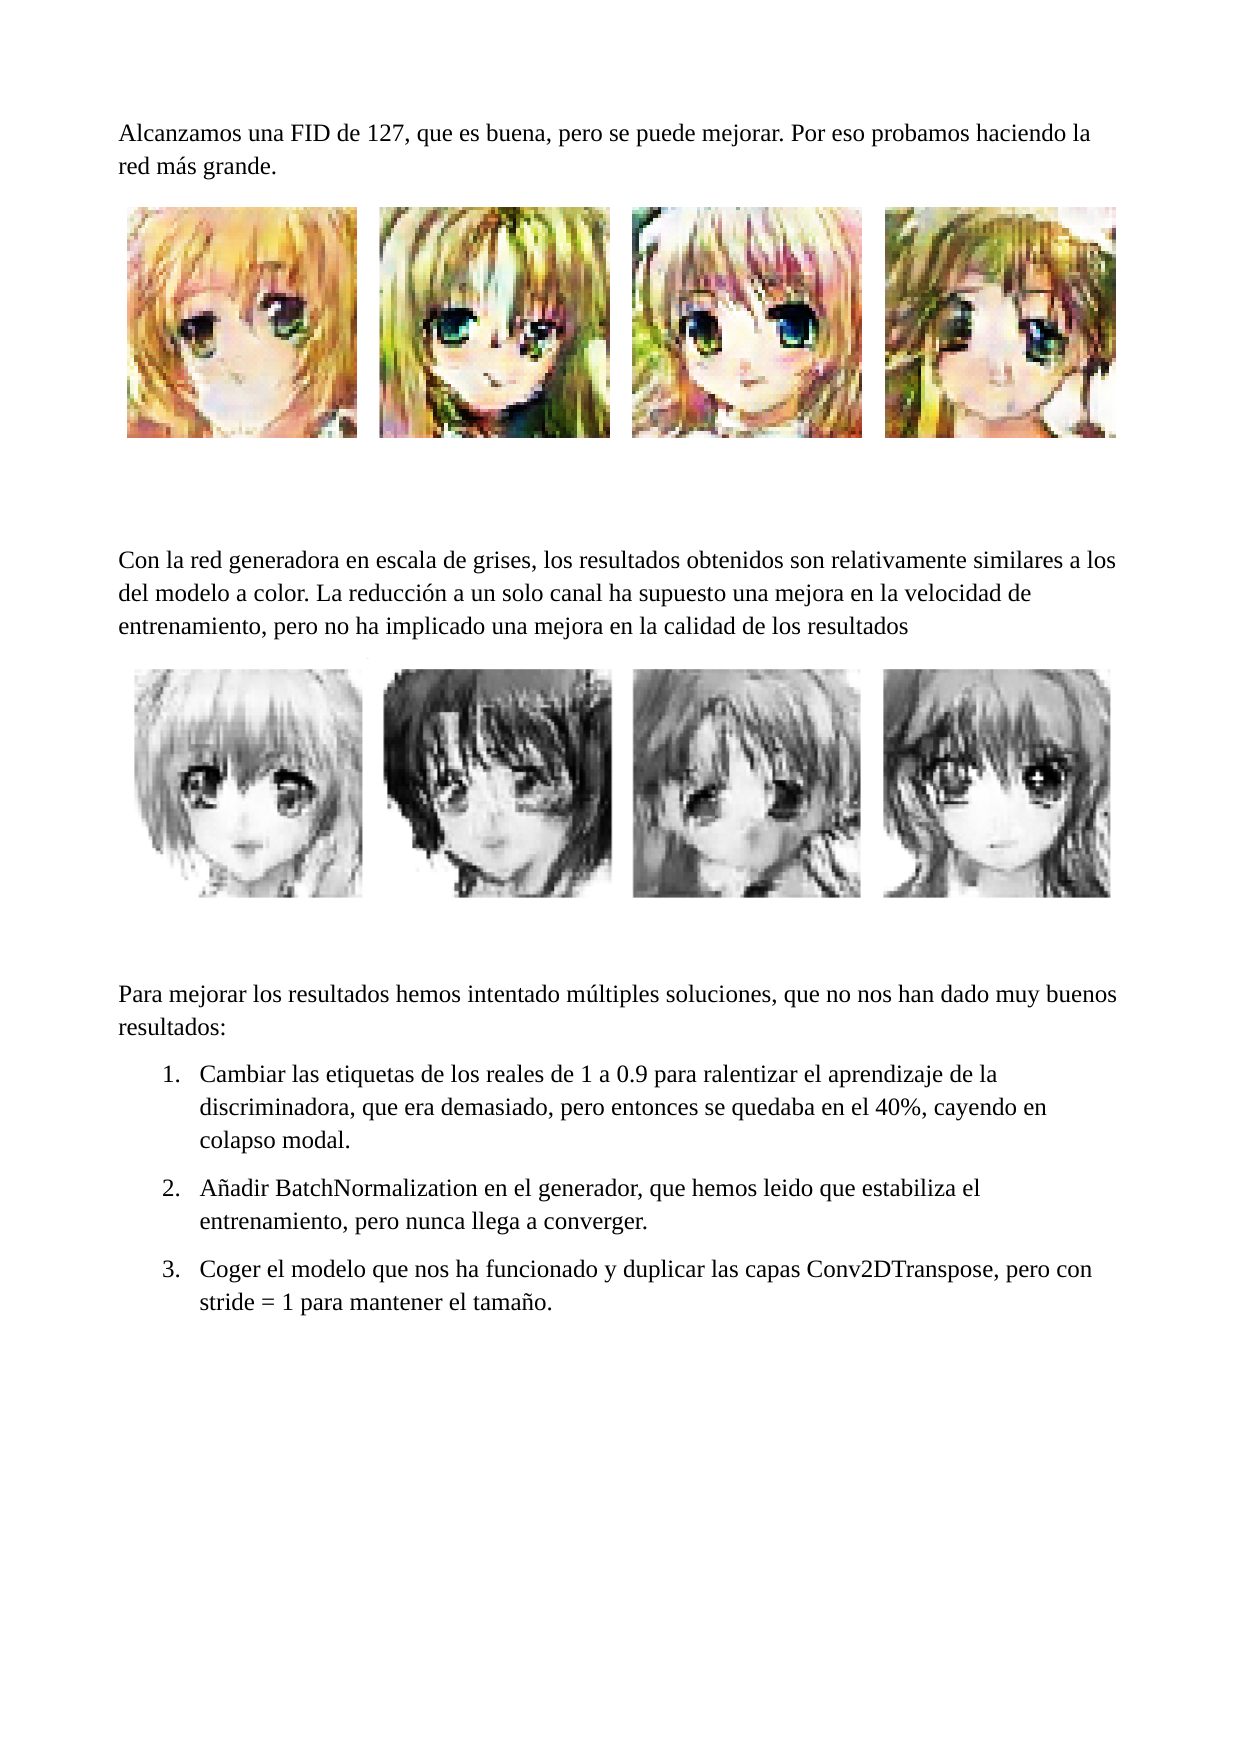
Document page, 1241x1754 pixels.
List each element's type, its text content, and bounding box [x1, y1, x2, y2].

text Alcanzamos una FID de 127, que es buena, pero se puede mejorar. Por eso probamos haciendo la red más grande. [118, 118, 1122, 180]
text Para mejorar los resultados hemos intentado múltiples soluciones, que no nos han dado muy buenos resultados: [118, 979, 1122, 1041]
list Coger el modelo que nos ha funcionado y duplicar las capas Conv2DTranspose, pero con stride = 1 para mantener el tamaño. [162, 1254, 1122, 1315]
list Cambiar las etiquetas de los reales de 1 a 0.9 para ralentizar el aprendizaje de la discriminadora, que era demasiado, pero entonces se quedaba en el 40%, cayendo en colapso modal. [162, 1059, 1122, 1154]
list Añadir BatchNormalization en el generador, que hemos leido que estabiliza el entrenamiento, pero nunca llega a converger. [162, 1173, 1122, 1235]
text Con la red generadora en escala de grises, los resultados obtenidos son relativamente similares a los del modelo a color. La reducción a un solo canal ha supuesto una mejora en la velocidad de entrenamiento, pero no ha implicado una mejora en la calidad de los resultados [118, 545, 1122, 640]
